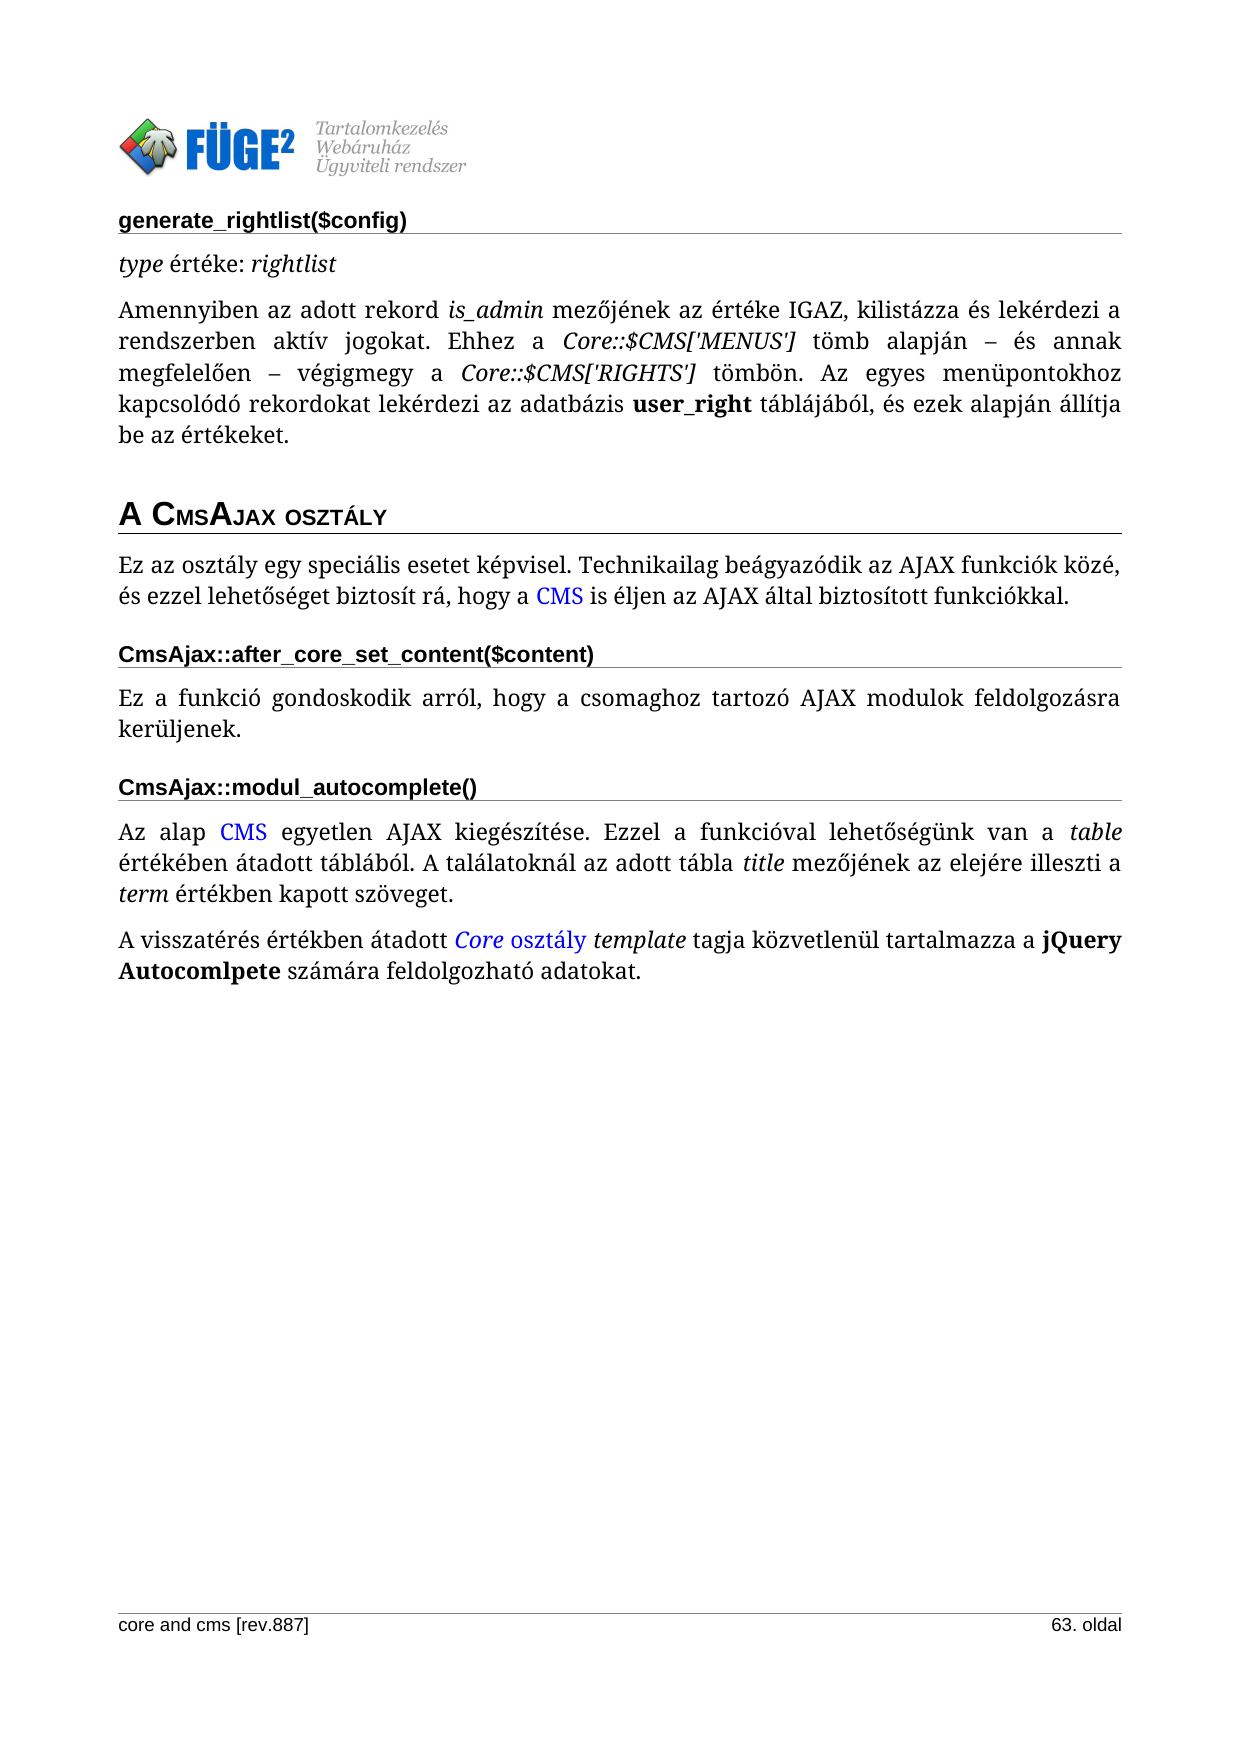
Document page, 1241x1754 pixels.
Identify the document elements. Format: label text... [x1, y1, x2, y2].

text type értéke: rightlist [118, 248, 1122, 279]
subtitle CmsAjax::after_core_set_content($content) [118, 641, 1122, 667]
subtitle generate_rightlist($config) [118, 207, 1122, 233]
subtitle A CmsAjax osztály [118, 494, 1122, 533]
picture [118, 118, 473, 177]
text A visszatérés értékben átadott Core osztály template tagja közvetlenül tartalmazza a jQuery Autocomlpete számára feldolgozható adatokat. [118, 924, 1122, 986]
text Amennyiben az adott rekord is_admin mezőjének az értéke IGAZ, kilistázza és lekérdezi a rendszerben aktív jogokat. Ehhez a Core::$CMS['MENUS'] tömb alapján – és annak megfelelően – végigmegy a Core::$CMS['RIGHTS'] tömbön. Az egyes menüpontokhoz kapcsolódó rekordokat lekérdezi az adatbázis user_right táblájából, és ezek alapján állítja be az értékeket. [118, 294, 1122, 450]
text Ez a funkció gondoskodik arról, hogy a csomaghoz tartozó AJAX modulok feldolgozásra kerüljenek. [118, 682, 1122, 744]
text Az alap CMS egyetlen AJAX kiegészítése. Ezzel a funkcióval lehetőségünk van a table értékében átadott táblából. A találatoknál az adott tábla title mezőjének az elejére illeszti a term értékben kapott szöveget. [118, 815, 1122, 909]
subtitle CmsAjax::modul_autocomplete() [118, 774, 1122, 800]
text Ez az osztály egy speciális esetet képvisel. Technikailag beágyazódik az AJAX funkciók közé, és ezzel lehetőséget biztosít rá, hogy a CMS is éljen az AJAX által biztosított funkciókkal. [118, 549, 1122, 611]
